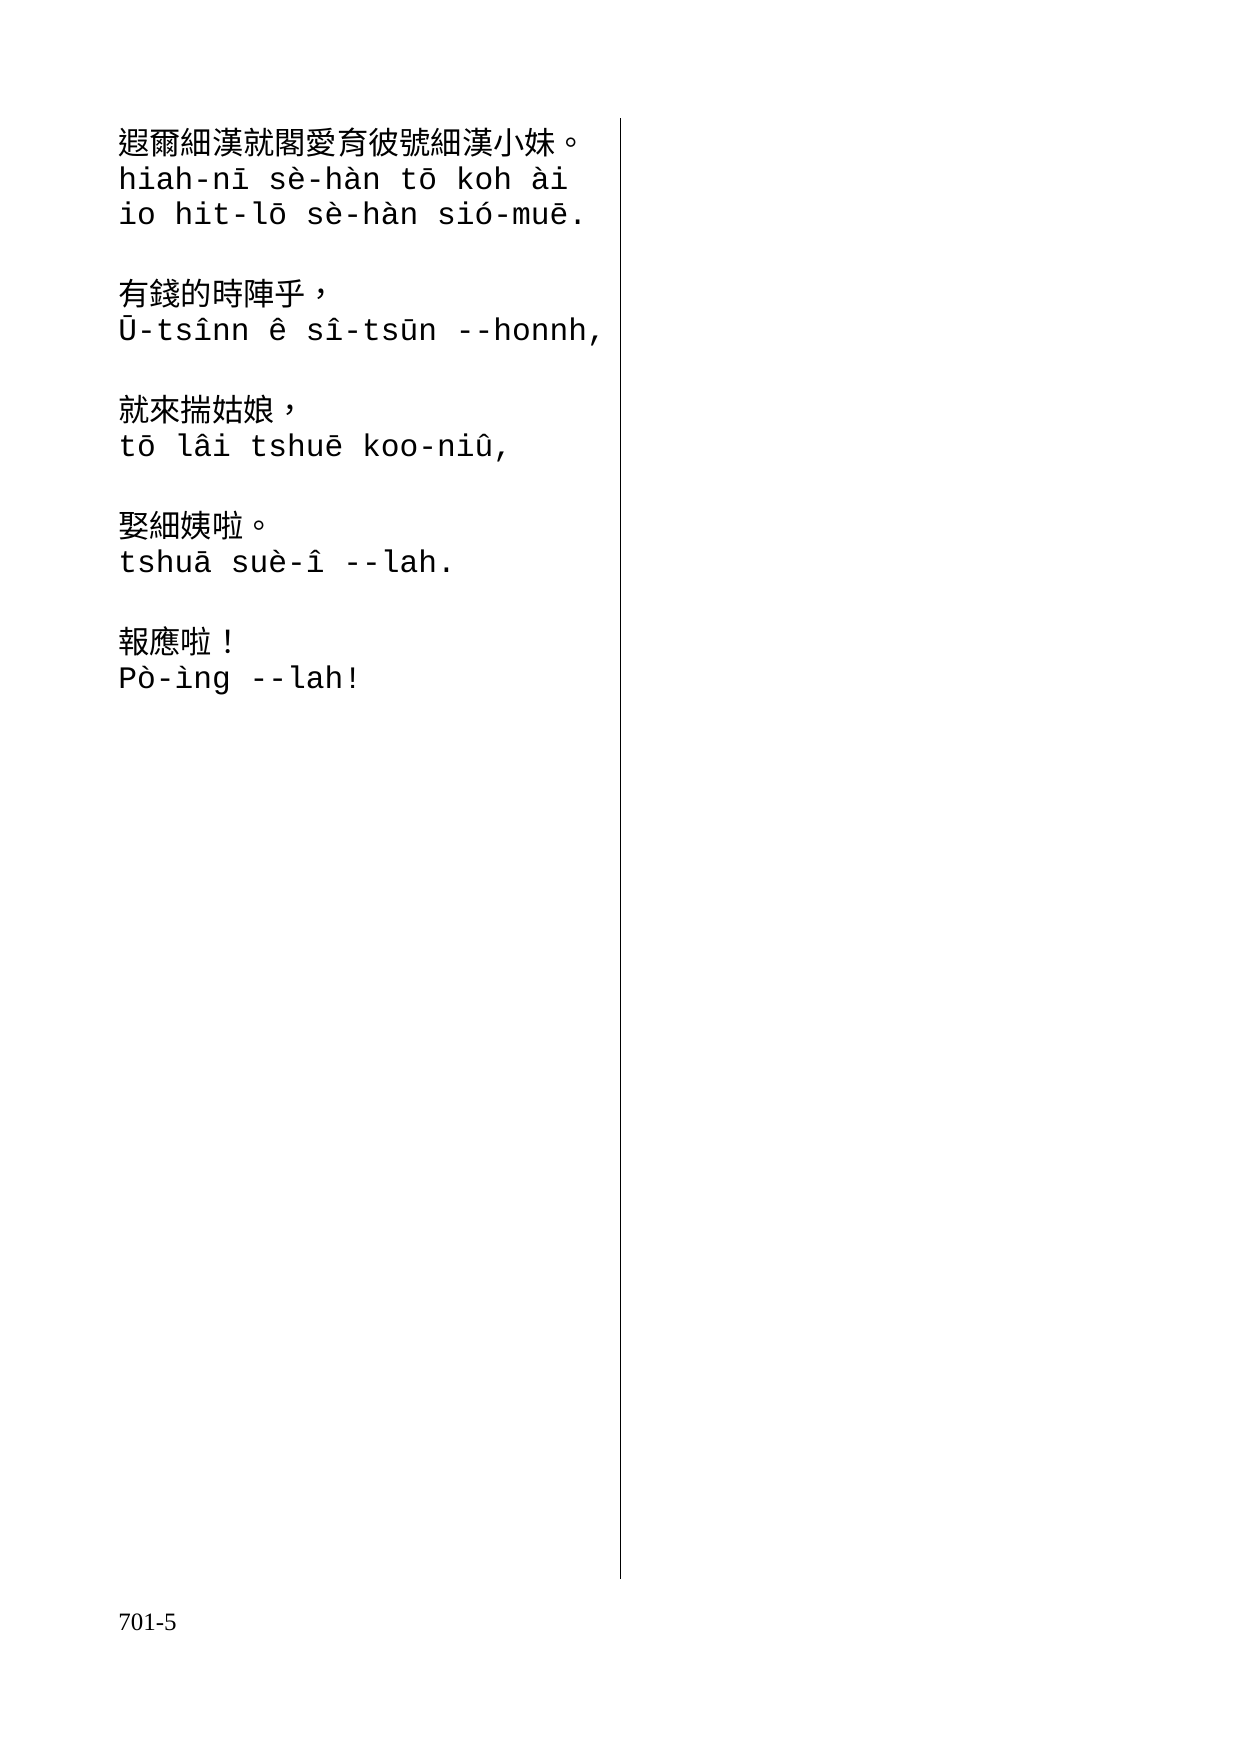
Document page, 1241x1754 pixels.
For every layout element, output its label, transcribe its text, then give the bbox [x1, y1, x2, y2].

text 有錢的時陣乎， [118, 269, 618, 315]
text tshuā suè-î --lah. [118, 547, 618, 582]
text 報應啦！ [118, 618, 618, 663]
text Pò-ìng --lah! [118, 663, 618, 698]
text 遐爾細漢就閣愛育彼號細漢小妹。 [118, 118, 618, 163]
text Ū-tsînn ê sî-tsūn --honnh, [118, 315, 618, 350]
text 就來揣姑娘， [118, 386, 618, 431]
text hiah-nī sè-hàn tō koh ài io hit-lō sè-hàn sió-muē. [118, 163, 618, 234]
text tō lâi tshuē koo-niû, [118, 431, 618, 466]
text 娶細姨啦。 [118, 502, 618, 547]
